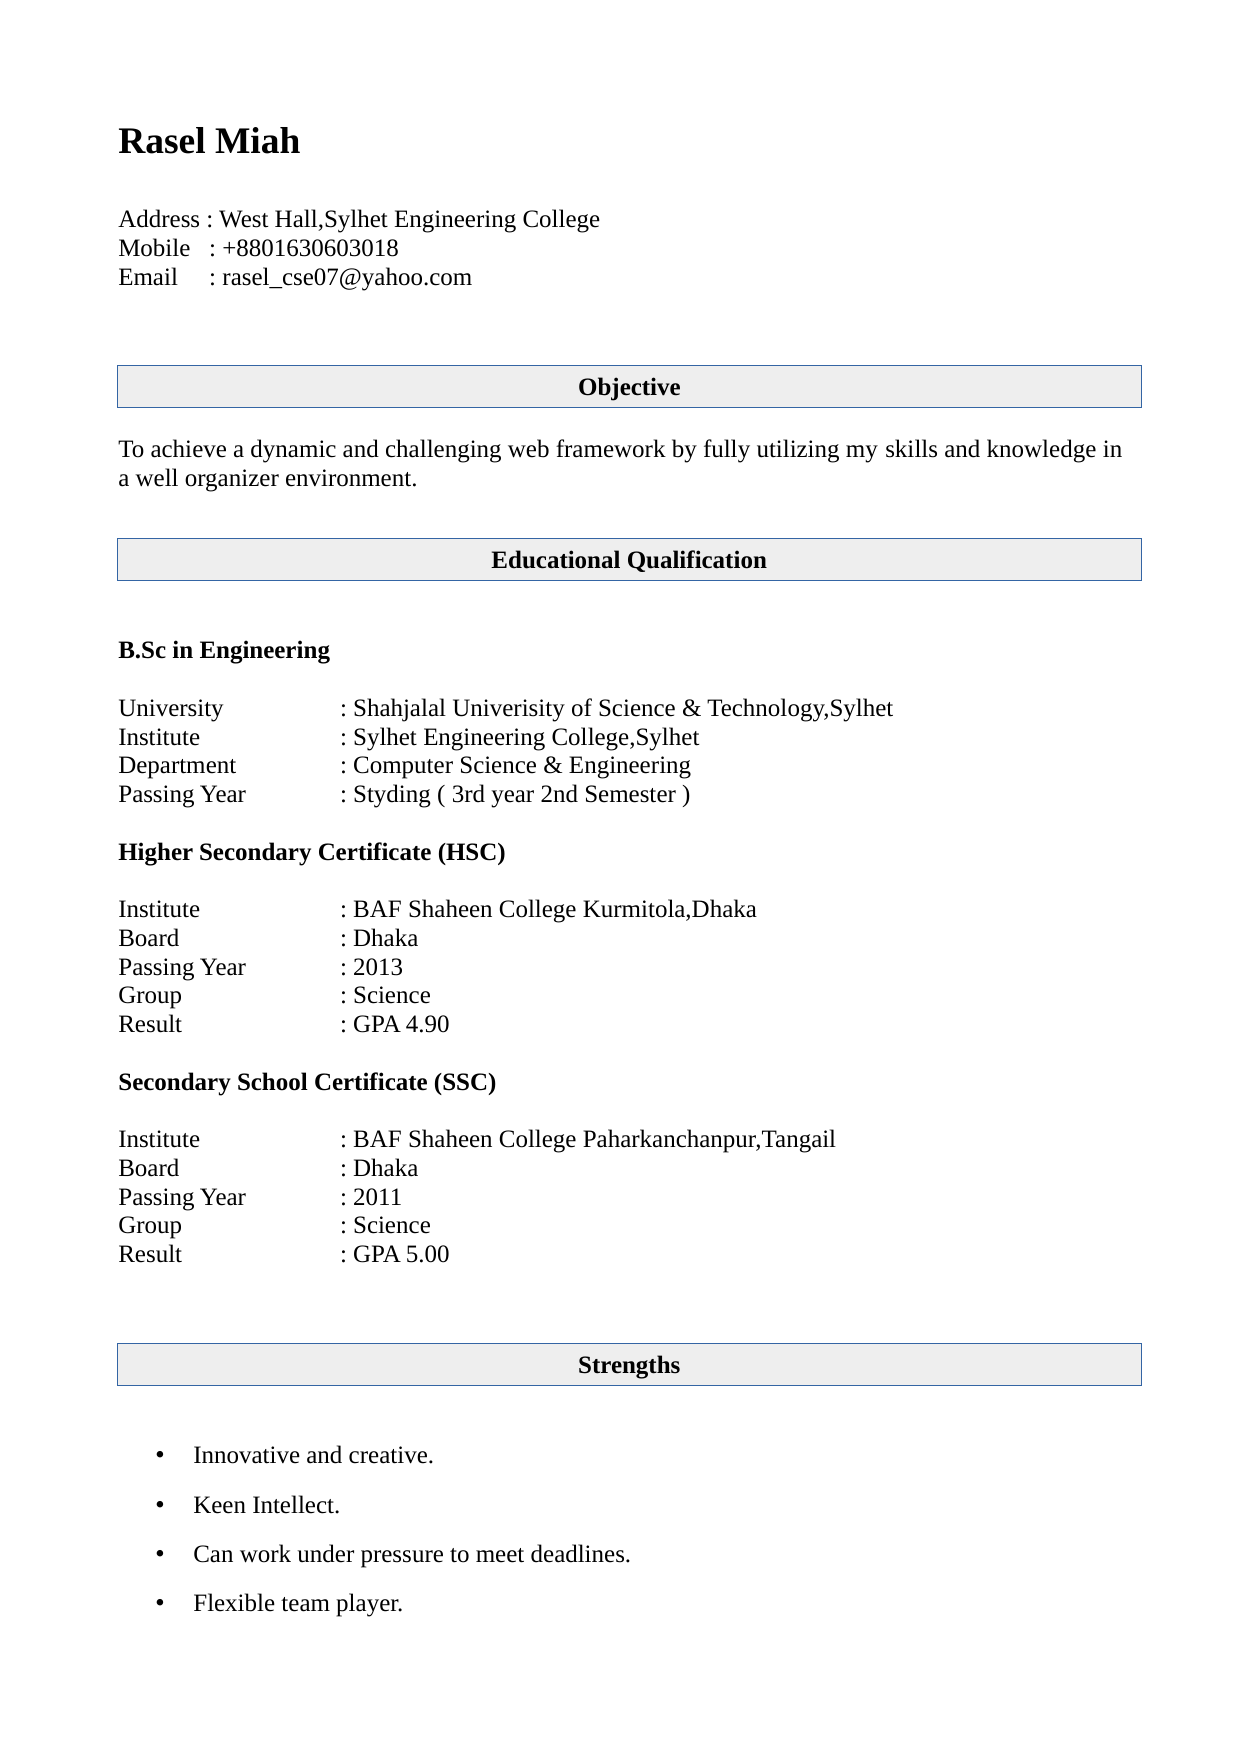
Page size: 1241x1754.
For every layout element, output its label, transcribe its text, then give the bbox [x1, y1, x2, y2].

text Institute : BAF Shaheen College Paharkanchanpur,Tangail [118, 1124, 1122, 1153]
text Result : GPA 5.00 [118, 1239, 1122, 1268]
text Mobile : +8801630603018 [118, 233, 1122, 262]
text Address : West Hall,Sylhet Engineering College [118, 204, 1122, 233]
list Innovative and creative. [156, 1441, 1122, 1469]
text Email : rasel_cse07@yahoo.com [118, 262, 1122, 291]
text B.Sc in Engineering [118, 636, 1122, 664]
text University : Shahjalal Univerisity of Science & Technology,Sylhet [118, 693, 1122, 722]
text Passing Year : Styding ( 3rd year 2nd Semester ) [118, 779, 1122, 808]
text Institute : BAF Shaheen College Kurmitola,Dhaka [118, 894, 1122, 923]
text Result : GPA 4.90 [118, 1009, 1122, 1038]
text Department : Computer Science & Engineering [118, 751, 1122, 779]
text Secondary School Certificate (SSC) [118, 1067, 1122, 1096]
text Higher Secondary Certificate (HSC) [118, 837, 1122, 866]
text Group : Science [118, 1211, 1122, 1239]
text Board : Dhaka [118, 923, 1122, 952]
text Rasel Miah [118, 118, 1122, 161]
list Can work under pressure to meet deadlines. [156, 1539, 1122, 1567]
text Passing Year : 2013 [118, 952, 1122, 981]
text Board : Dhaka [118, 1153, 1122, 1182]
list Flexible team player. [156, 1588, 1122, 1617]
text Group : Science [118, 981, 1122, 1009]
text Passing Year : 2011 [118, 1182, 1122, 1211]
list Keen Intellect. [156, 1490, 1122, 1518]
text Institute : Sylhet Engineering College,Sylhet [118, 722, 1122, 751]
text To achieve a dynamic and challenging web framework by fully utilizing my skills and knowledge in a well organizer environment. [118, 434, 1122, 492]
